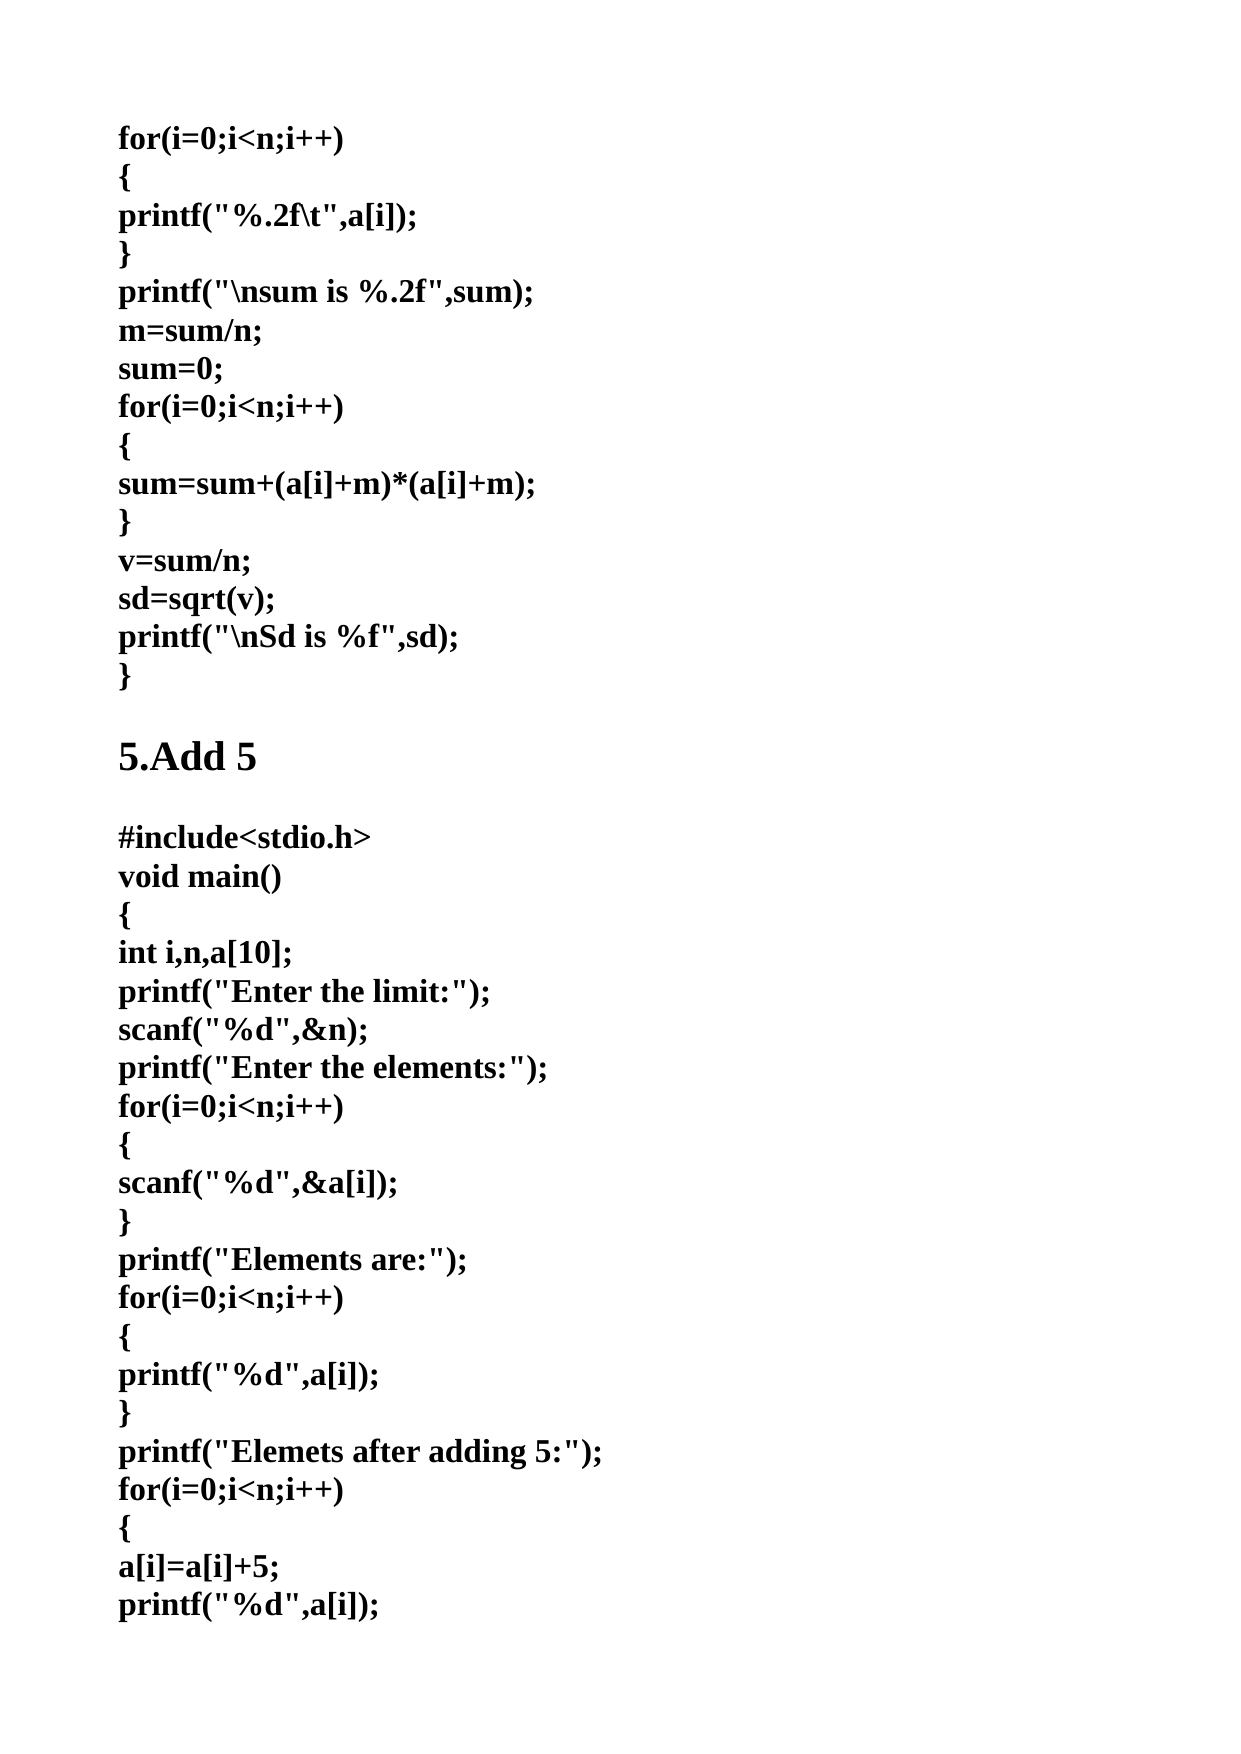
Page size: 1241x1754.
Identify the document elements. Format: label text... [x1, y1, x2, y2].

text printf("\nsum is %.2f",sum); [118, 271, 1122, 310]
text { [118, 156, 1122, 195]
text a[i]=a[i]+5; [118, 1546, 1122, 1584]
text { [118, 1124, 1122, 1163]
text void main() [118, 856, 1122, 894]
text 5.Add 5 [118, 731, 1122, 779]
text sd=sqrt(v); [118, 578, 1122, 616]
text m=sum/n; [118, 310, 1122, 348]
text sum=sum+(a[i]+m)*(a[i]+m); [118, 463, 1122, 501]
text { [118, 1508, 1122, 1546]
text } [118, 1393, 1122, 1431]
text { [118, 425, 1122, 463]
text printf("Elements are:"); [118, 1239, 1122, 1278]
text #include<stdio.h> [118, 818, 1122, 856]
text } [118, 1201, 1122, 1239]
text } [118, 501, 1122, 540]
text scanf("%d",&n); [118, 1009, 1122, 1048]
text int i,n,a[10]; [118, 933, 1122, 971]
text sum=0; [118, 348, 1122, 386]
text } [118, 233, 1122, 271]
text v=sum/n; [118, 540, 1122, 578]
text printf("\nSd is %f",sd); [118, 616, 1122, 655]
text printf("Enter the elements:"); [118, 1048, 1122, 1086]
text for(i=0;i<n;i++) [118, 1278, 1122, 1316]
text printf("%d",a[i]); [118, 1354, 1122, 1393]
text printf("Elemets after adding 5:"); [118, 1431, 1122, 1469]
text scanf("%d",&a[i]); [118, 1163, 1122, 1201]
text printf("%d",a[i]); [118, 1584, 1122, 1623]
text { [118, 894, 1122, 933]
text for(i=0;i<n;i++) [118, 118, 1122, 156]
text for(i=0;i<n;i++) [118, 1469, 1122, 1508]
text for(i=0;i<n;i++) [118, 1086, 1122, 1124]
text { [118, 1316, 1122, 1354]
text printf("%.2f\t",a[i]); [118, 195, 1122, 233]
text printf("Enter the limit:"); [118, 971, 1122, 1009]
text for(i=0;i<n;i++) [118, 386, 1122, 425]
text } [118, 655, 1122, 693]
